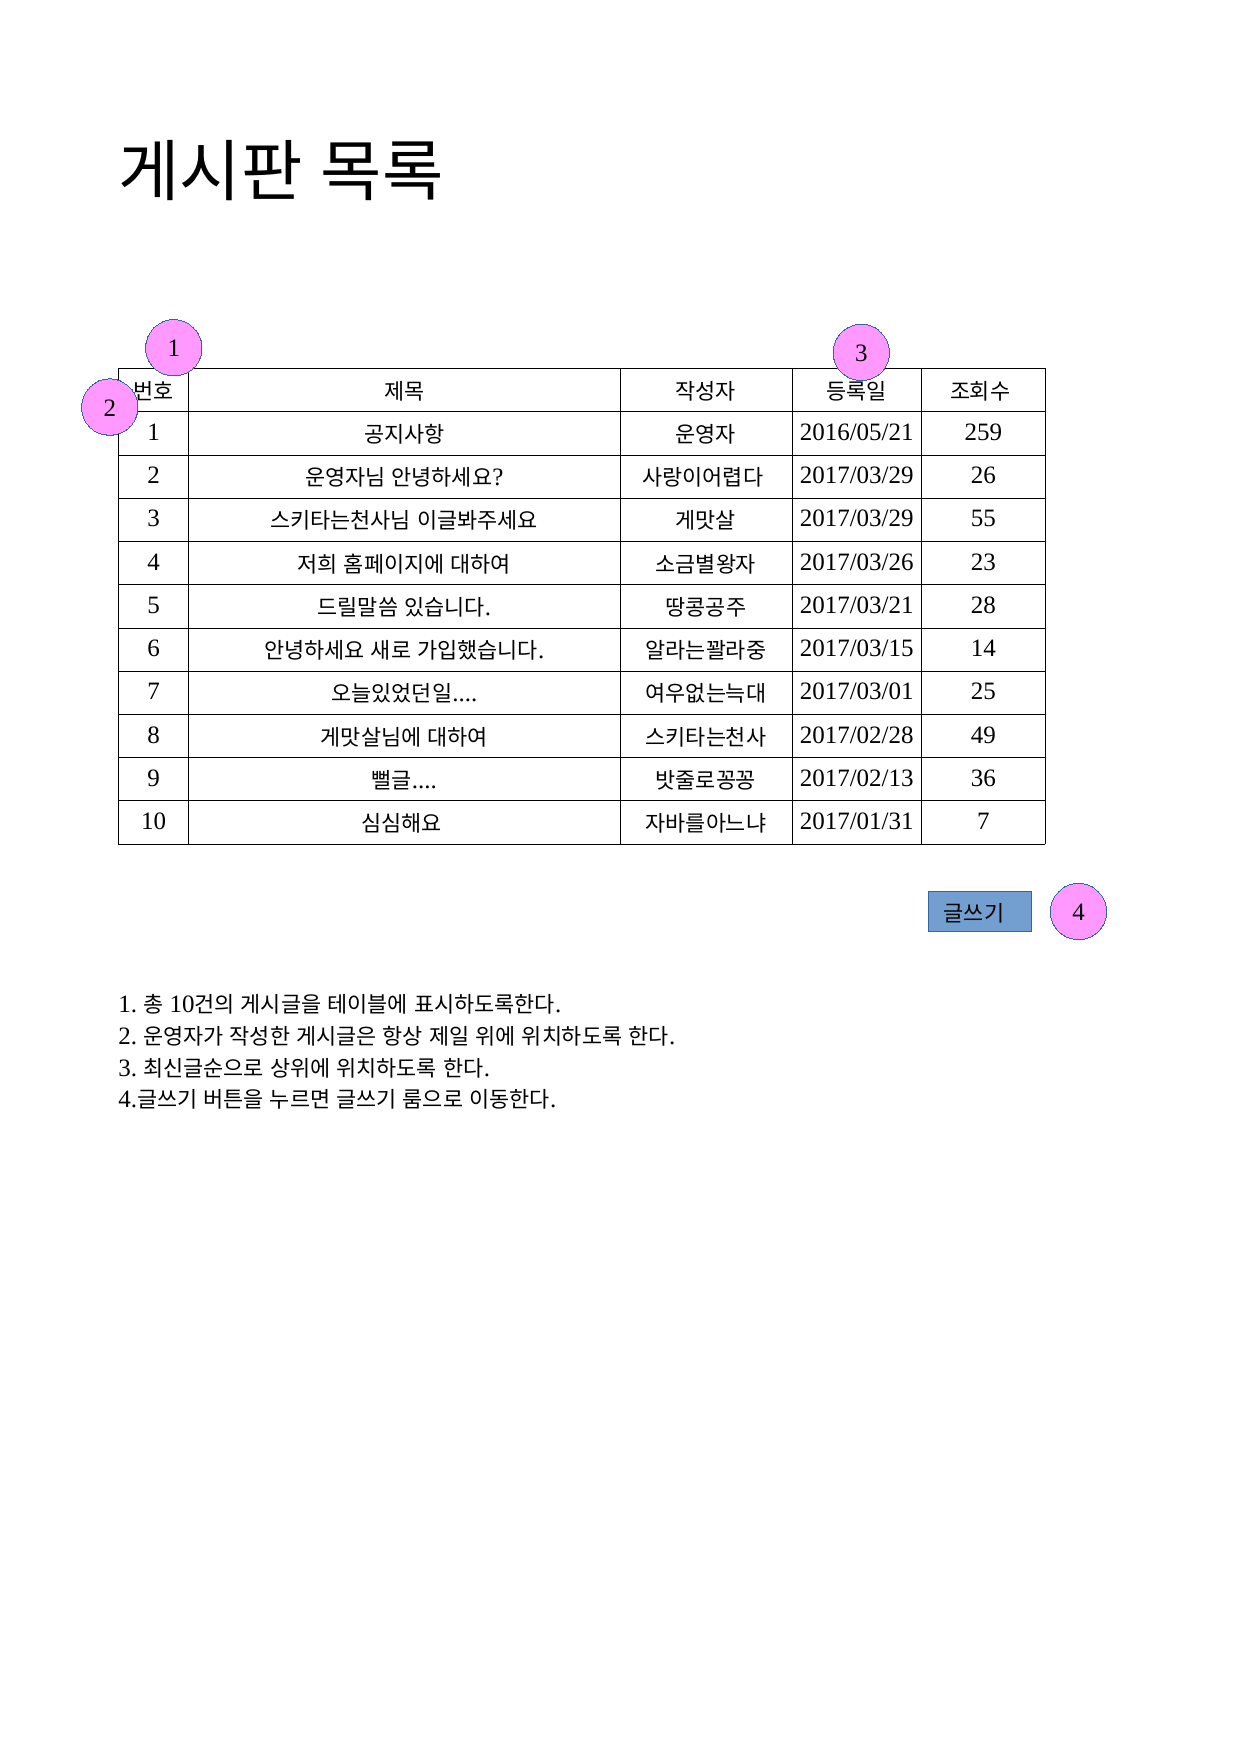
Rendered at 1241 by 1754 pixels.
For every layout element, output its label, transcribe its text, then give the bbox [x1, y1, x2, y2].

table_cell 259 [922, 412, 1045, 454]
table_cell 2017/03/29 [793, 456, 921, 498]
table_cell 28 [922, 585, 1045, 627]
table_cell 2017/03/21 [793, 585, 921, 627]
table_cell 2017/03/29 [793, 499, 921, 541]
table_cell 7 [119, 672, 188, 714]
text 1. 총 10건의 게시글을 테이블에 표시하도록한다. [118, 987, 1122, 1019]
table_cell 9 [119, 758, 188, 800]
table_cell 1 [119, 412, 188, 454]
table_cell 스키타는천사님 이글봐주세요 [189, 499, 620, 541]
table_cell 26 [922, 456, 1045, 498]
table_header 작성자 [621, 369, 792, 411]
table_cell 6 [119, 629, 188, 671]
table_cell 14 [922, 629, 1045, 671]
text 2. 운영자가 작성한 게시글은 항상 제일 위에 위치하도록 한다. [118, 1019, 1122, 1051]
table_cell 2017/03/01 [793, 672, 921, 714]
table_cell 사랑이어렵다 [621, 456, 792, 498]
table_cell 안녕하세요 새로 가입했습니다. [189, 629, 620, 671]
table_header 제목 [189, 369, 620, 411]
text 4.글쓰기 버튼을 누르면 글쓰기 룸으로 이동한다. [118, 1082, 1122, 1114]
table_cell 4 [119, 542, 188, 584]
table_cell 오늘있었던일.... [189, 672, 620, 714]
table_cell 자바를아느냐 [621, 801, 792, 843]
table_cell 게맛살님에 대하여 [189, 715, 620, 757]
table_cell 알라는꽐라중 [621, 629, 792, 671]
table_cell 55 [922, 499, 1045, 541]
table_cell 5 [119, 585, 188, 627]
table_cell 36 [922, 758, 1045, 800]
table_cell 심심해요 [189, 801, 620, 843]
table_cell 공지사항 [189, 412, 620, 454]
table_cell 소금별왕자 [621, 542, 792, 584]
table_cell 스키타는천사 [621, 715, 792, 757]
table_cell 2017/01/31 [793, 801, 921, 843]
table_cell 드릴말씀 있습니다. [189, 585, 620, 627]
table_cell 2017/03/15 [793, 629, 921, 671]
table_cell 2017/02/28 [793, 715, 921, 757]
table_cell 49 [922, 715, 1045, 757]
table_header 등록일 [793, 369, 921, 411]
table_cell 2017/02/13 [793, 758, 921, 800]
table_cell 운영자 [621, 412, 792, 454]
table_cell 8 [119, 715, 188, 757]
table_cell 25 [922, 672, 1045, 714]
text 3. 최신글순으로 상위에 위치하도록 한다. [118, 1051, 1122, 1082]
table_cell 7 [922, 801, 1045, 843]
text 게시판 목록 [118, 118, 1122, 215]
table_header 조회수 [922, 369, 1045, 411]
table_cell 운영자님 안녕하세요? [189, 456, 620, 498]
table_cell 땅콩공주 [621, 585, 792, 627]
table_cell 게맛살 [621, 499, 792, 541]
table_cell 밧줄로꽁꽁 [621, 758, 792, 800]
table_cell 2 [119, 456, 188, 498]
table_cell 2016/05/21 [793, 412, 921, 454]
table_header 번호 [119, 369, 188, 411]
table_cell 3 [119, 499, 188, 541]
table_cell 23 [922, 542, 1045, 584]
table_cell 여우없는늑대 [621, 672, 792, 714]
table_cell 저희 홈페이지에 대하여 [189, 542, 620, 584]
table_cell 2017/03/26 [793, 542, 921, 584]
table_cell 뻘글.... [189, 758, 620, 800]
table_cell 10 [119, 801, 188, 843]
